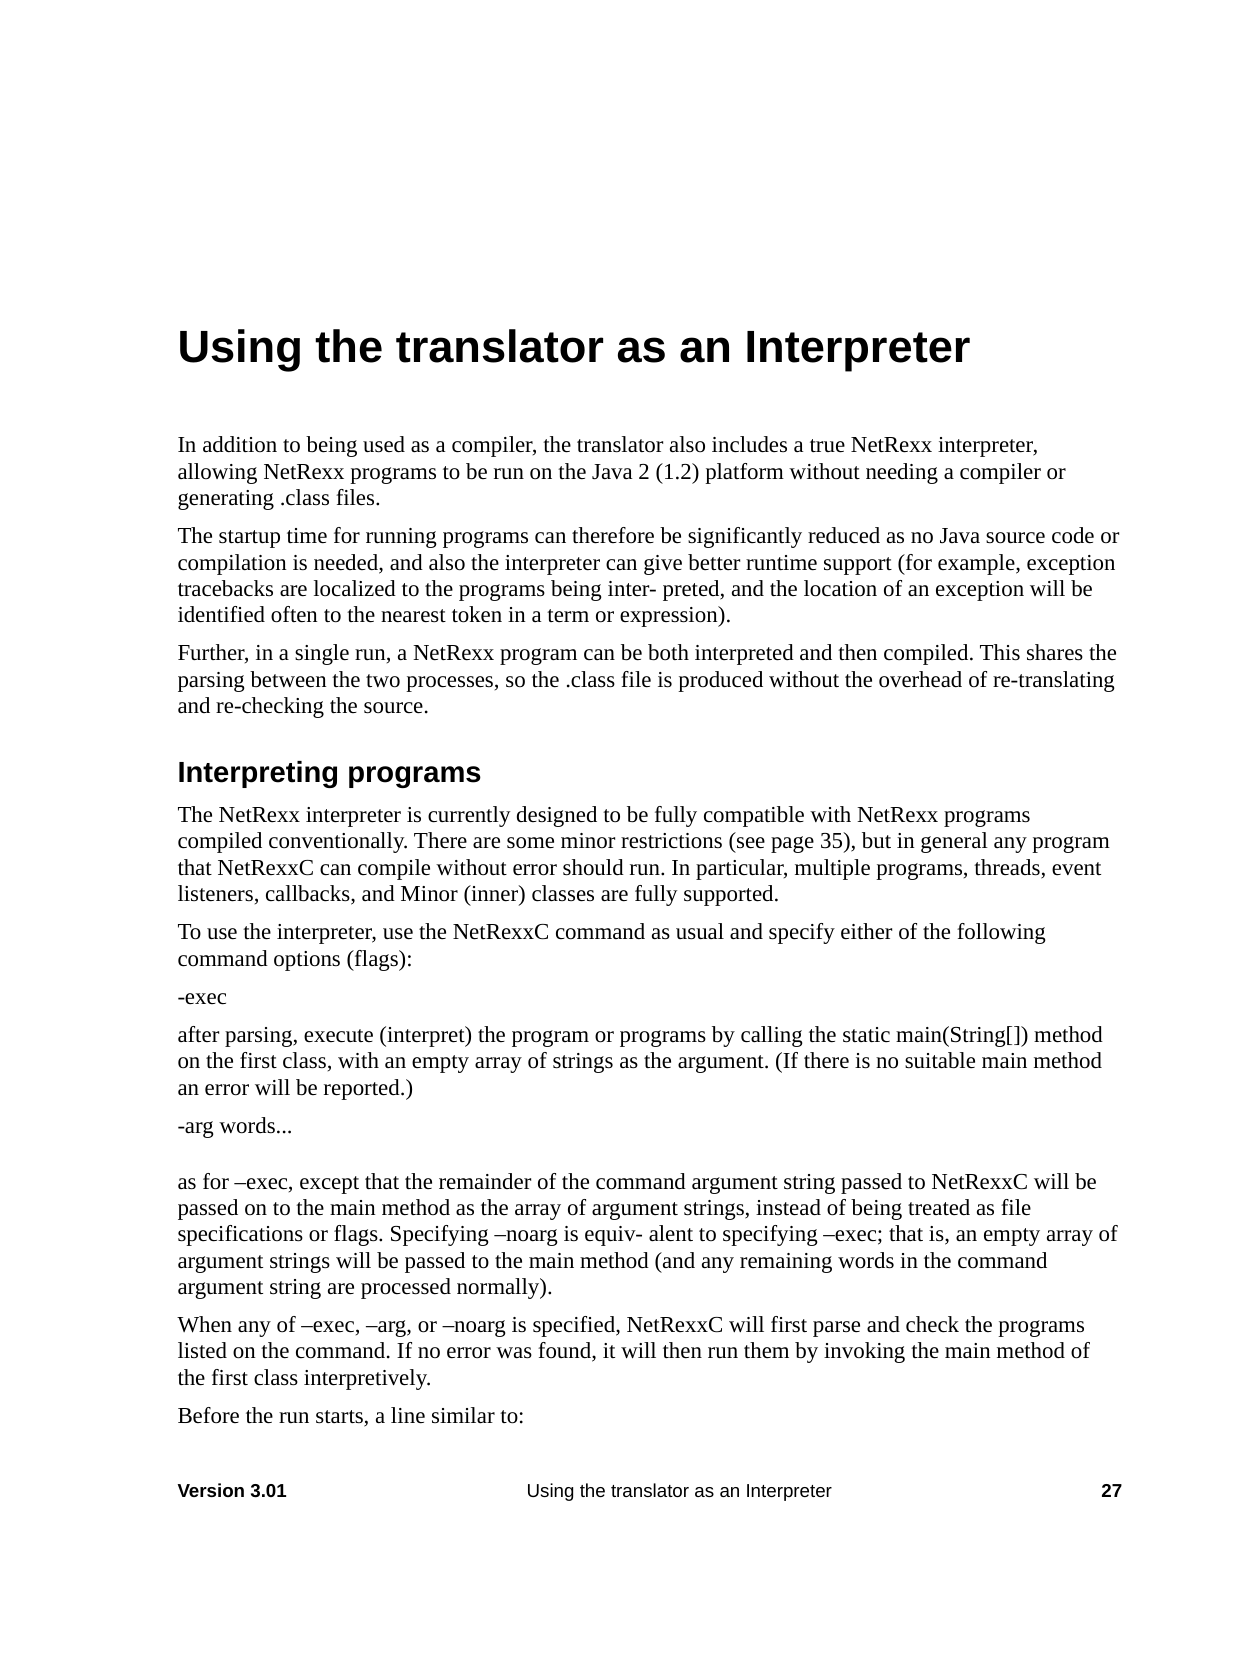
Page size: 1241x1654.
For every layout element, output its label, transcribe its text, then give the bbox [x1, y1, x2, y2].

text When any of –exec, –arg, or –noarg is specified, NetRexxC will first parse and check the programs listed on the command. If no error was found, it will then run them by invoking the main method of the first class interpretively. [177, 1311, 1122, 1390]
text Further, in a single run, a NetRexx program can be both interpreted and then compiled. This shares the parsing between the two processes, so the .class file is produced without the overhead of re-translating and re-checking the source. [177, 639, 1122, 718]
text as for –exec, except that the remainder of the command argument string passed to NetRexxC will be passed on to the main method as the array of argument strings, instead of being treated as file specifications or flags. Specifying –noarg is equiv- alent to specifying –exec; that is, an empty array of argument strings will be passed to the main method (and any remaining words in the command argument string are processed normally). [177, 1168, 1122, 1299]
text In addition to being used as a compiler, the translator also includes a true NetRexx interpreter, allowing NetRexx programs to be run on the Java 2 (1.2) platform without needing a compiler or generating .class files. [177, 431, 1122, 510]
subtitle Using the translator as an Interpreter [177, 320, 1122, 372]
subtitle Interpreting programs [177, 755, 1122, 789]
text The NetRexx interpreter is currently designed to be fully compatible with NetRexx programs compiled conventionally. There are some minor restrictions (see page 35), but in general any program that NetRexxC can compile without error should run. In particular, multiple programs, threads, event listeners, callbacks, and Minor (inner) classes are fully supported. [177, 801, 1122, 907]
text -arg words... [177, 1112, 1122, 1138]
text after parsing, execute (interpret) the program or programs by calling the static main(String[]) method on the first class, with an empty array of strings as the argument. (If there is no suitable main method an error will be reported.) [177, 1021, 1122, 1100]
text The startup time for running programs can therefore be significantly reduced as no Java source code or compilation is needed, and also the interpreter can give better runtime support (for example, exception tracebacks are localized to the programs being inter- preted, and the location of an exception will be identified often to the nearest token in a term or expression). [177, 522, 1122, 628]
text Before the run starts, a line similar to: [177, 1402, 1122, 1428]
text To use the interpreter, use the NetRexxC command as usual and specify either of the following command options (flags): [177, 918, 1122, 971]
text -exec [177, 983, 1122, 1009]
